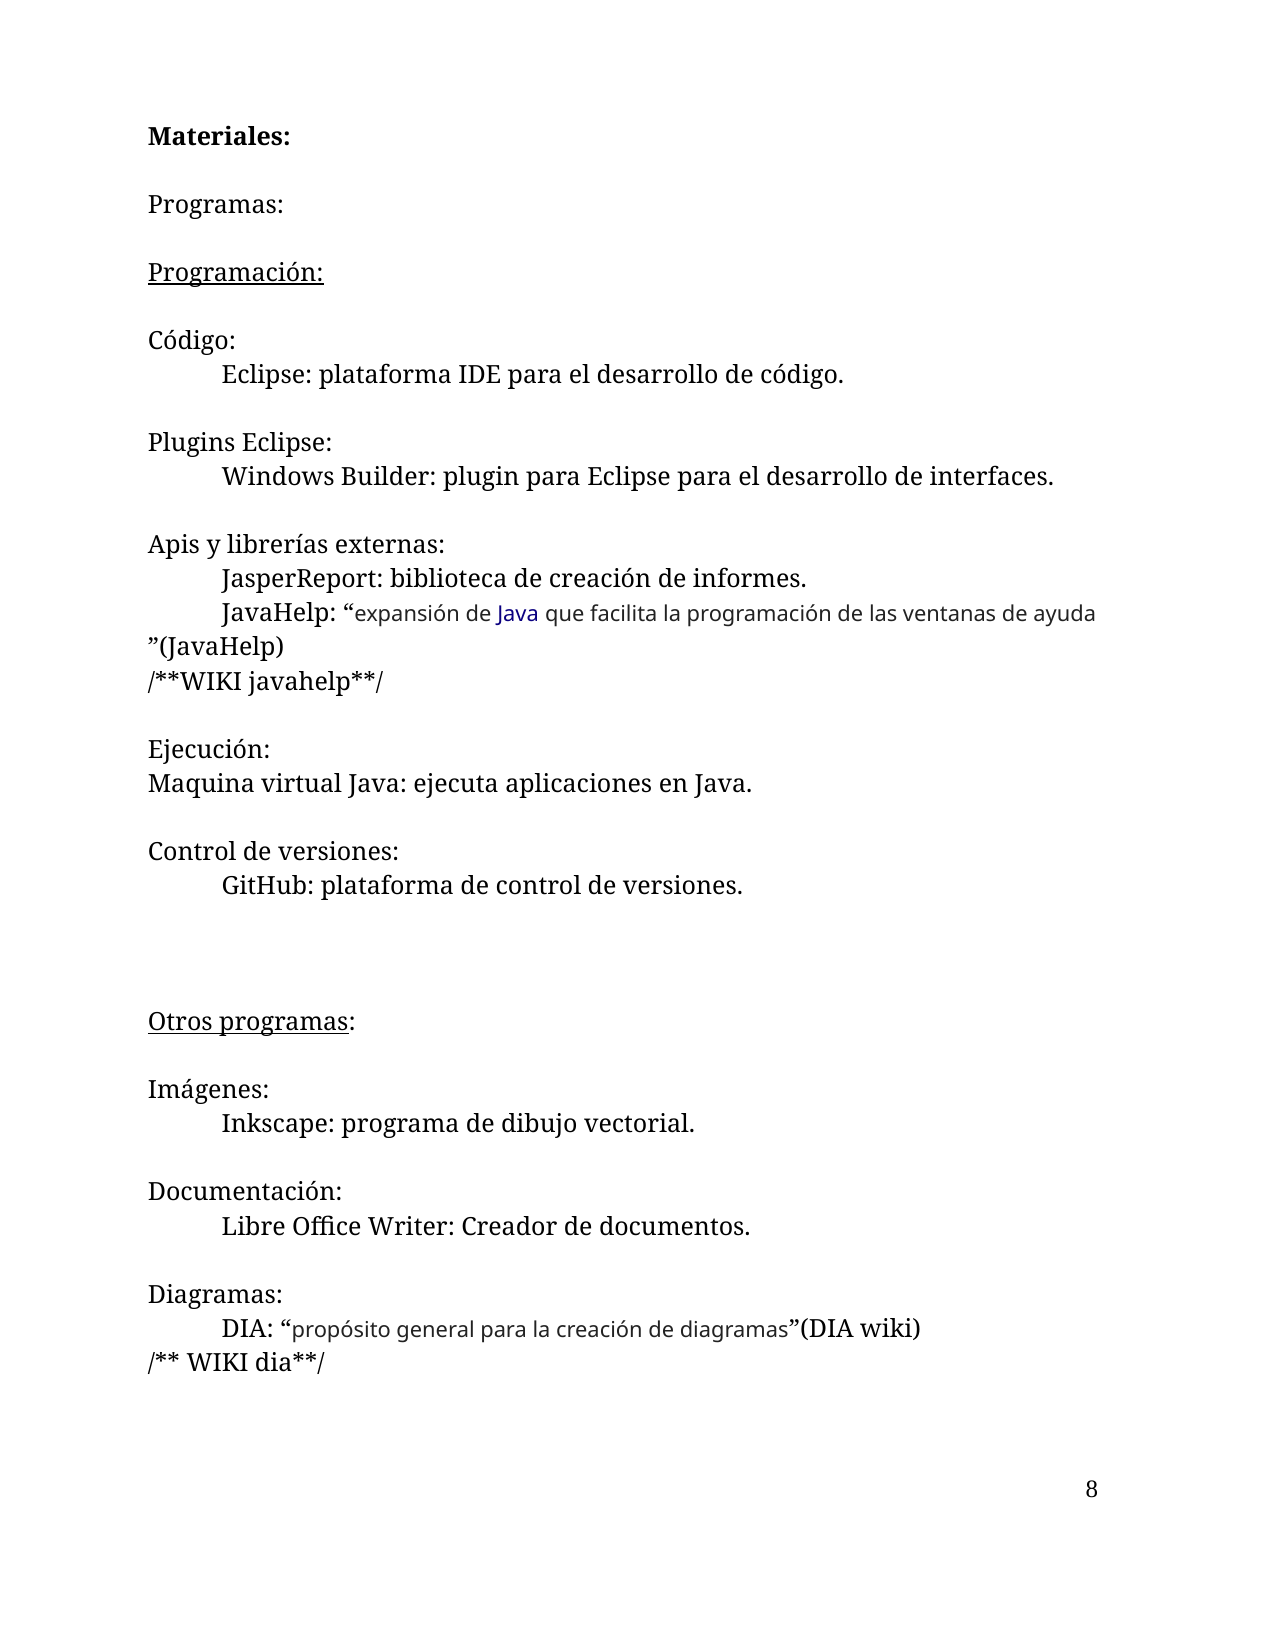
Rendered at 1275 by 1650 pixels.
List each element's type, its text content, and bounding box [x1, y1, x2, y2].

text Windows Builder: plugin para Eclipse para el desarrollo de interfaces. [148, 459, 1098, 493]
text Maquina virtual Java: ejecuta aplicaciones en Java. [148, 765, 1098, 799]
text Inkscape: programa de dibujo vectorial. [148, 1106, 1098, 1140]
text Programación: [148, 254, 1098, 288]
text Apis y librerías externas: [148, 527, 1098, 561]
text Código: [148, 322, 1098, 357]
text /** WIKI dia**/ [148, 1344, 1098, 1378]
text Libre Office Writer: Creador de documentos. [148, 1208, 1098, 1242]
text DIA: “propósito general para la creación de diagramas”(DIA wiki) [148, 1310, 1098, 1344]
text Ejecución: [148, 731, 1098, 765]
text Eclipse: plataforma IDE para el desarrollo de código. [148, 357, 1098, 391]
text Plugins Eclipse: [148, 425, 1098, 459]
text JavaHelp: “expansión de Java que facilita la programación de las ventanas de ayuda ”(JavaHelp) [148, 595, 1098, 663]
text Otros programas: [148, 1004, 1098, 1038]
text Programas: [148, 186, 1098, 220]
text Materiales: [148, 118, 1098, 152]
text Imágenes: [148, 1072, 1098, 1106]
text GitHub: plataforma de control de versiones. [148, 867, 1098, 902]
text Diagramas: [148, 1276, 1098, 1310]
text /**WIKI javahelp**/ [148, 663, 1098, 697]
text Control de versiones: [148, 833, 1098, 867]
text JasperReport: biblioteca de creación de informes. [148, 561, 1098, 595]
text Documentación: [148, 1174, 1098, 1208]
